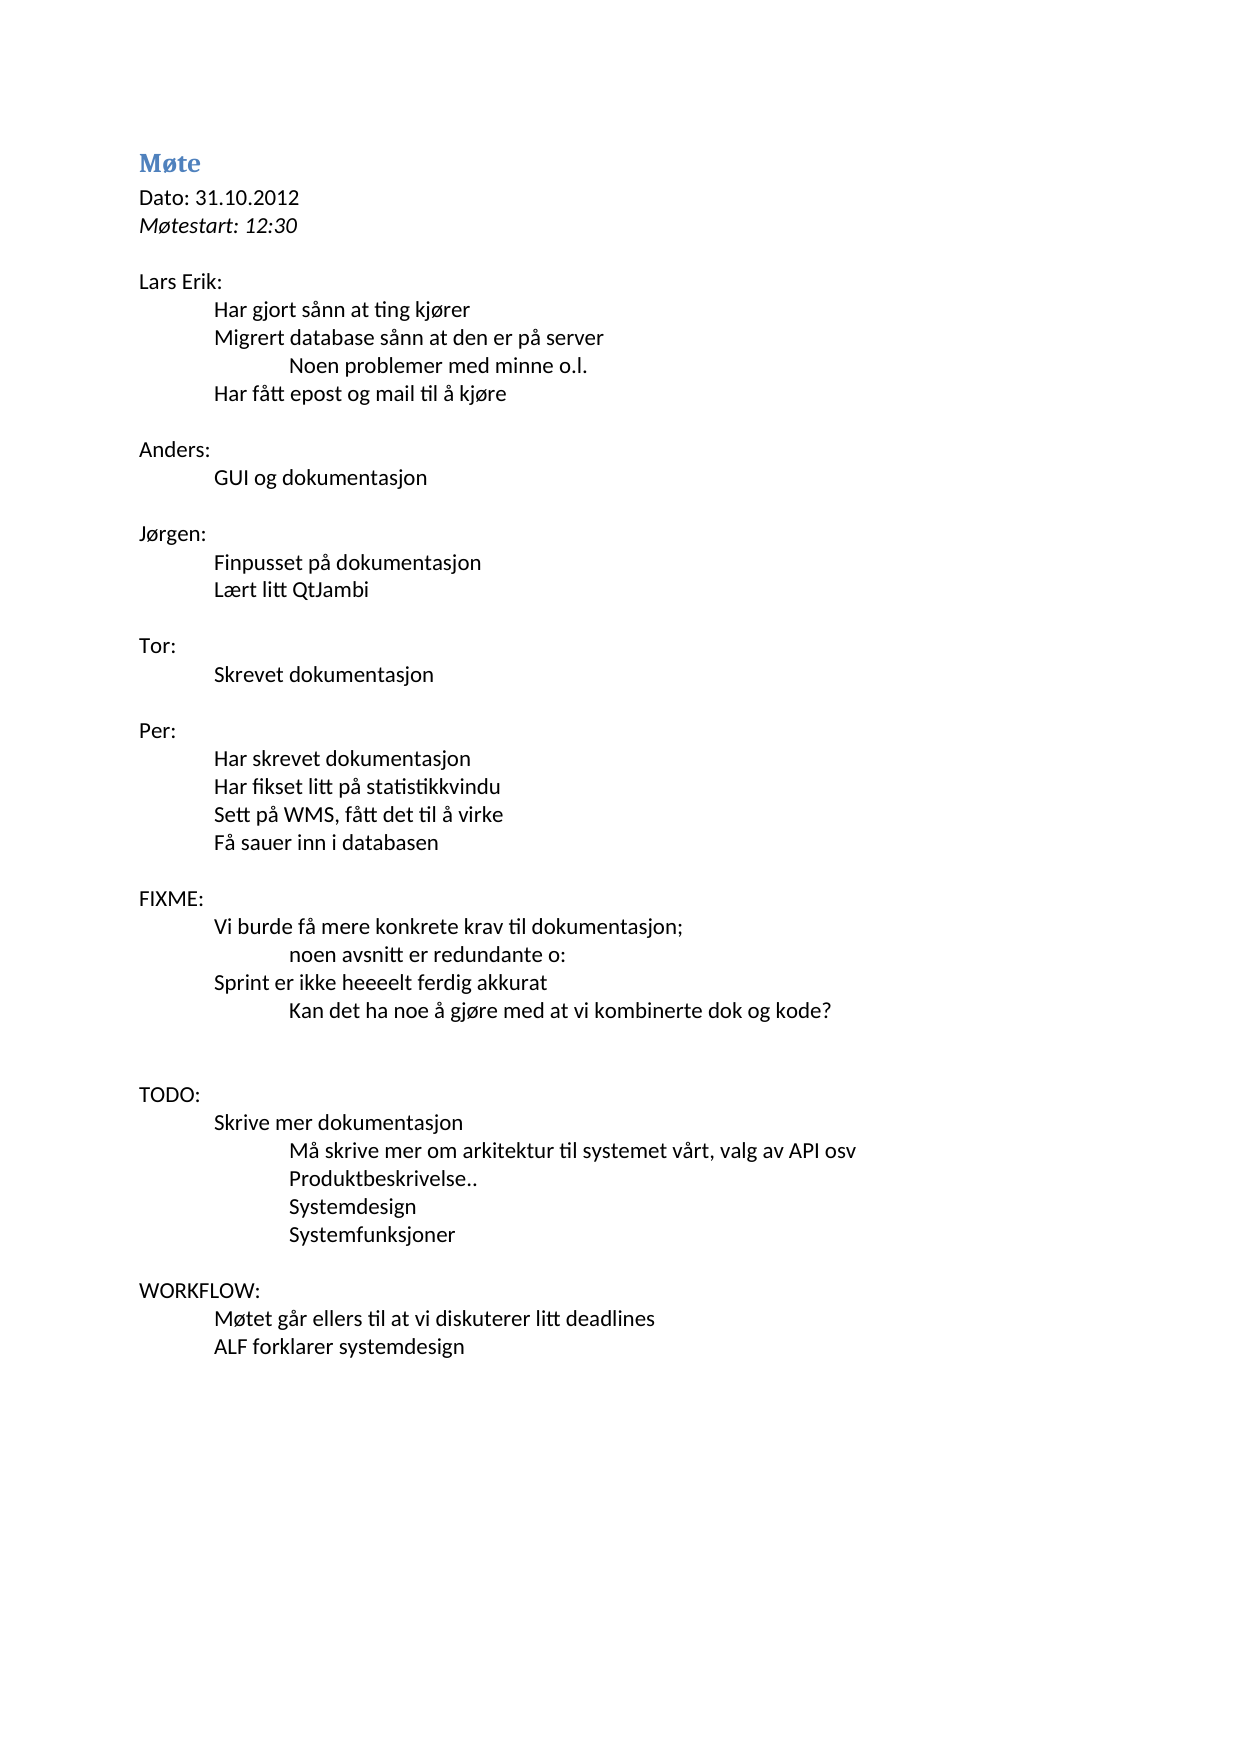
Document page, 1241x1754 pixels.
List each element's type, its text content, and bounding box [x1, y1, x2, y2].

text GUI og dokumentasjon [139, 463, 1101, 492]
text WORKFLOW: [139, 1276, 1101, 1304]
text Sprint er ikke heeeelt ferdig akkurat [139, 968, 1101, 996]
text Finpusset på dokumentasjon [139, 548, 1101, 576]
text Dato: 31.10.2012 [139, 183, 1101, 211]
text Systemfunksjoner [139, 1220, 1101, 1248]
text Jørgen: [139, 519, 1101, 548]
text Lært litt QtJambi [139, 576, 1101, 604]
text Lars Erik: [139, 267, 1101, 295]
text ALF forklarer systemdesign [139, 1332, 1101, 1360]
text FIXME: [139, 884, 1101, 912]
text Har fikset litt på statistikkvindu [139, 772, 1101, 800]
text Vi burde få mere konkrete krav til dokumentasjon; [139, 912, 1101, 940]
text Møtestart: 12:30 [139, 211, 1101, 239]
text Tor: [139, 632, 1101, 660]
text Per: [139, 716, 1101, 744]
text Har gjort sånn at ting kjører [139, 295, 1101, 323]
text Noen problemer med minne o.l. [139, 351, 1101, 379]
text Kan det ha noe å gjøre med at vi kombinerte dok og kode? [139, 996, 1101, 1024]
text Produktbeskrivelse.. [139, 1164, 1101, 1192]
text Må skrive mer om arkitektur til systemet vårt, valg av API osv [139, 1136, 1101, 1164]
text Har skrevet dokumentasjon [139, 744, 1101, 772]
text noen avsnitt er redundante o: [139, 940, 1101, 968]
text Migrert database sånn at den er på server [139, 323, 1101, 351]
text TODO: [139, 1080, 1101, 1108]
text Skrive mer dokumentasjon [139, 1108, 1101, 1136]
text Systemdesign [139, 1192, 1101, 1220]
text Møtet går ellers til at vi diskuterer litt deadlines [139, 1304, 1101, 1332]
text Anders: [139, 436, 1101, 463]
text Sett på WMS, fått det til å virke [139, 800, 1101, 828]
text Få sauer inn i databasen [139, 828, 1101, 856]
text Skrevet dokumentasjon [139, 660, 1101, 688]
text Har fått epost og mail til å kjøre [139, 379, 1101, 407]
subtitle Møte [139, 148, 1101, 179]
